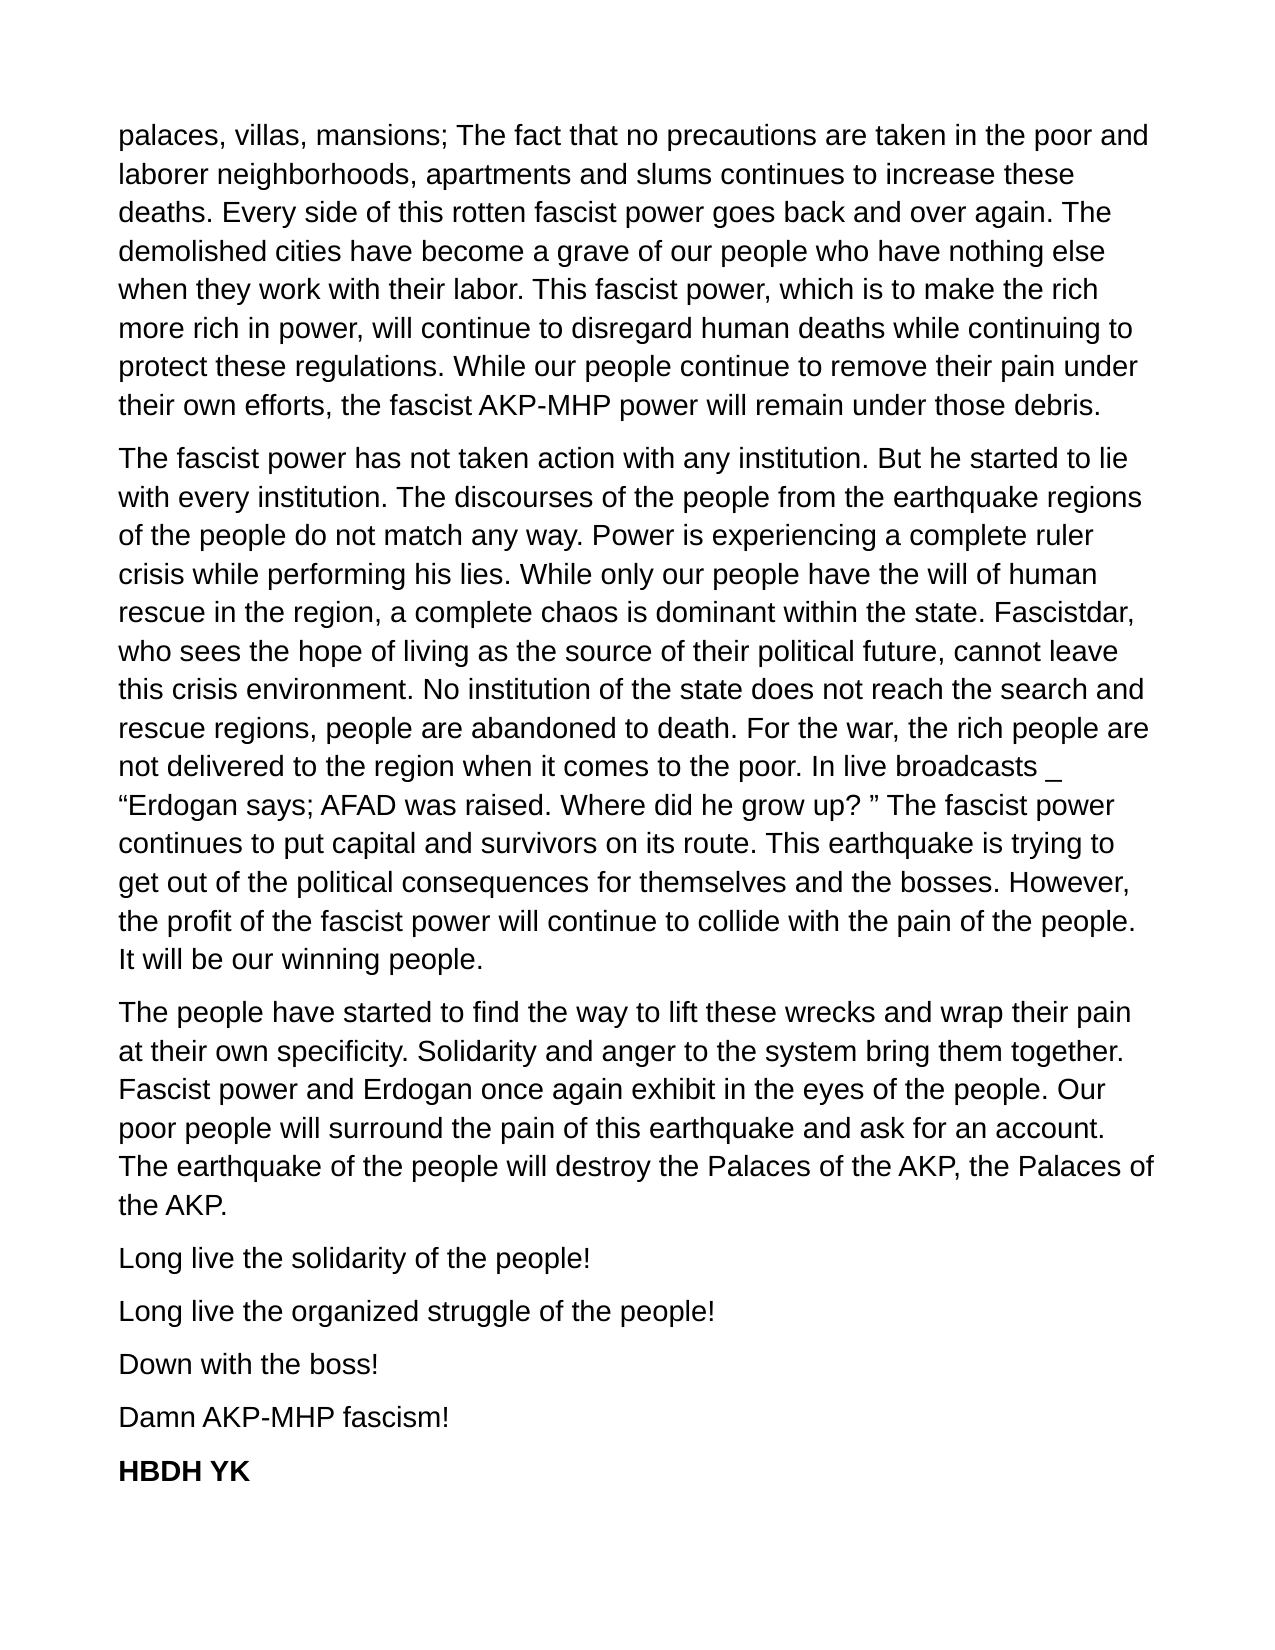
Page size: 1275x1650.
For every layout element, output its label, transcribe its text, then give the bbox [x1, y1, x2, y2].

text The fascist power has not taken action with any institution. But he started to lie with every institution. The discourses of the people from the earthquake regions of the people do not match any way. Power is experiencing a complete ruler crisis while performing his lies. While only our people have the will of human rescue in the region, a complete chaos is dominant within the state. Fascistdar, who sees the hope of living as the source of their political future, cannot leave this crisis environment. No institution of the state does not reach the search and rescue regions, people are abandoned to death. For the war, the rich people are not delivered to the region when it comes to the poor. In live broadcasts _ “Erdogan says; AFAD was raised. Where did he grow up? ” The fascist power continues to put capital and survivors on its route. This earthquake is trying to get out of the political consequences for themselves and the bosses. However, the profit of the fascist power will continue to collide with the pain of the people. It will be our winning people. [118, 441, 1157, 976]
text Long live the organized struggle of the people! [118, 1294, 1157, 1328]
text The people have started to find the way to lift these wrecks and wrap their pain at their own specificity. Solidarity and anger to the system bring them together. Fascist power and Erdogan once again exhibit in the eyes of the people. Our poor people will surround the pain of this earthquake and ask for an account. The earthquake of the people will destroy the Palaces of the AKP, the Palaces of the AKP. [118, 995, 1157, 1221]
text Damn AKP-MHP fascism! [118, 1400, 1157, 1434]
text Down with the boss! [118, 1347, 1157, 1381]
text HBDH YK [118, 1453, 1157, 1487]
text Long live the solidarity of the people! [118, 1241, 1157, 1274]
text palaces, villas, mansions; The fact that no precautions are taken in the poor and laborer neighborhoods, apartments and slums continues to increase these deaths. Every side of this rotten fascist power goes back and over again. The demolished cities have become a grave of our people who have nothing else when they work with their labor. This fascist power, which is to make the rich more rich in power, will continue to disregard human deaths while continuing to protect these regulations. While our people continue to remove their pain under their own efforts, the fascist AKP-MHP power will remain under those debris. [118, 118, 1157, 421]
